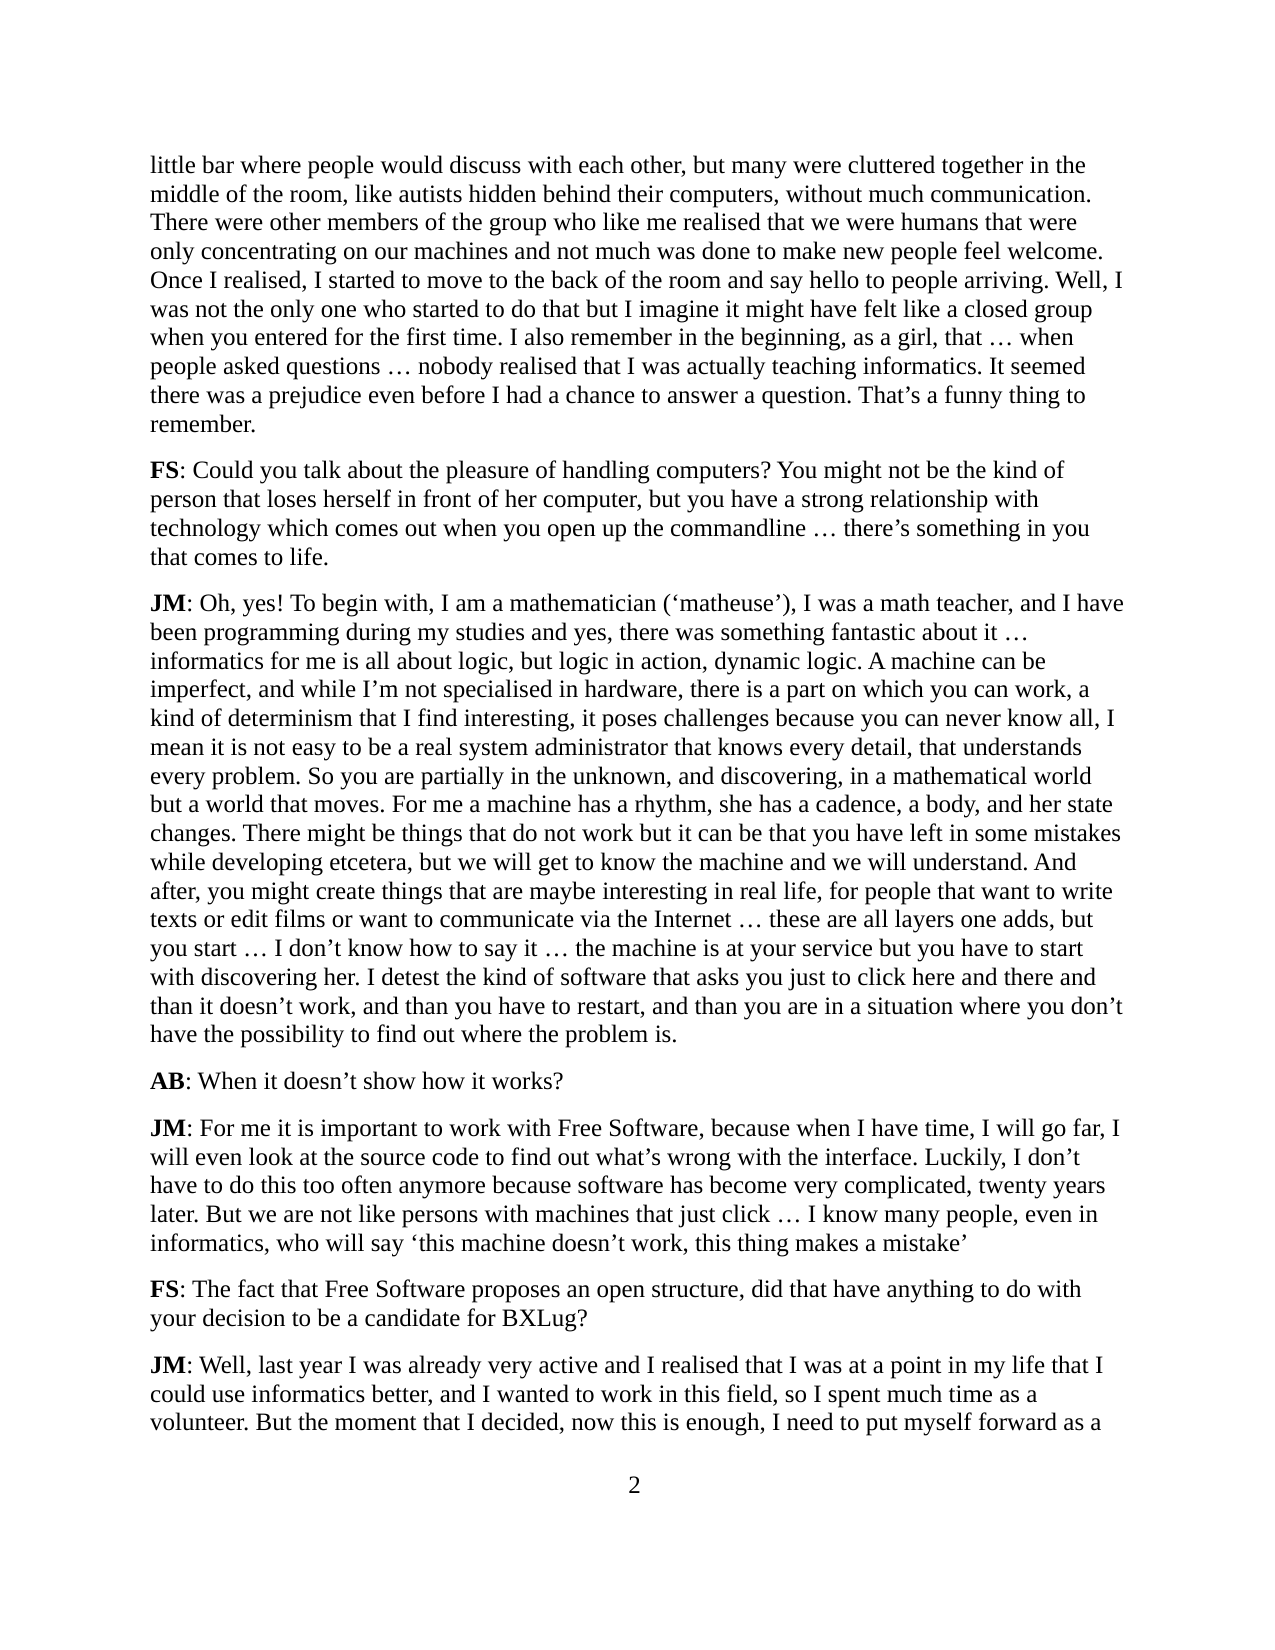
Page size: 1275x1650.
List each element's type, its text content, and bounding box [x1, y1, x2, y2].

text little bar where people would discuss with each other, but many were cluttered together in the middle of the room, like autists hidden behind their computers, without much communication. There were other members of the group who like me realised that we were humans that were only concentrating on our machines and not much was done to make new people feel welcome. Once I realised, I started to move to the back of the room and say hello to people arriving. Well, I was not the only one who started to do that but I imagine it might have felt like a closed group when you entered for the first time. I also remember in the beginning, as a girl, that … when people asked questions … nobody realised that I was actually teaching informatics. It seemed there was a prejudice even before I had a chance to answer a question. That’s a funny thing to remember. [150, 150, 1125, 437]
text JM: Well, last year I was already very active and I realised that I was at a point in my life that I could use informatics better, and I wanted to work in this field, so I spent much time as a volunteer. But the moment that I decided, now this is enough, I need to put myself forward as a [150, 1350, 1125, 1436]
text FS: The fact that Free Software proposes an open structure, did that have anything to do with your decision to be a candidate for BXLug? [150, 1274, 1125, 1332]
text JM: For me it is important to work with Free Software, because when I have time, I will go far, I will even look at the source code to find out what’s wrong with the interface. Luckily, I don’t have to do this too often anymore because software has become very complicated, twenty years later. But we are not like persons with machines that just click … I know many people, even in informatics, who will say ‘this machine doesn’t work, this thing makes a mistake’ [150, 1113, 1125, 1257]
text AB: When it doesn’t show how it works? [150, 1066, 1125, 1095]
text JM: Oh, yes! To begin with, I am a mathematician (‘matheuse’), I was a math teacher, and I have been programming during my studies and yes, there was something fantastic about it … informatics for me is all about logic, but logic in action, dynamic logic. A machine can be imperfect, and while I’m not specialised in hardware, there is a part on which you can work, a kind of determinism that I find interesting, it poses challenges because you can never know all, I mean it is not easy to be a real system administrator that knows every detail, that understands every problem. So you are partially in the unknown, and discovering, in a mathematical world but a world that moves. For me a machine has a rhythm, she has a cadence, a body, and her state changes. There might be things that do not work but it can be that you have left in some mistakes while developing etcetera, but we will get to know the machine and we will understand. And after, you might create things that are maybe interesting in real life, for people that want to write texts or edit films or want to communicate via the Internet … these are all layers one adds, but you start … I don’t know how to say it … the machine is at your service but you have to start with discovering her. I detest the kind of software that asks you just to click here and there and than it doesn’t work, and than you have to restart, and than you are in a situation where you don’t have the possibility to find out where the problem is. [150, 588, 1125, 1048]
text FS: Could you talk about the pleasure of handling computers? You might not be the kind of person that loses herself in front of her computer, but you have a strong relationship with technology which comes out when you open up the commandline … there’s something in you that comes to life. [150, 455, 1125, 570]
